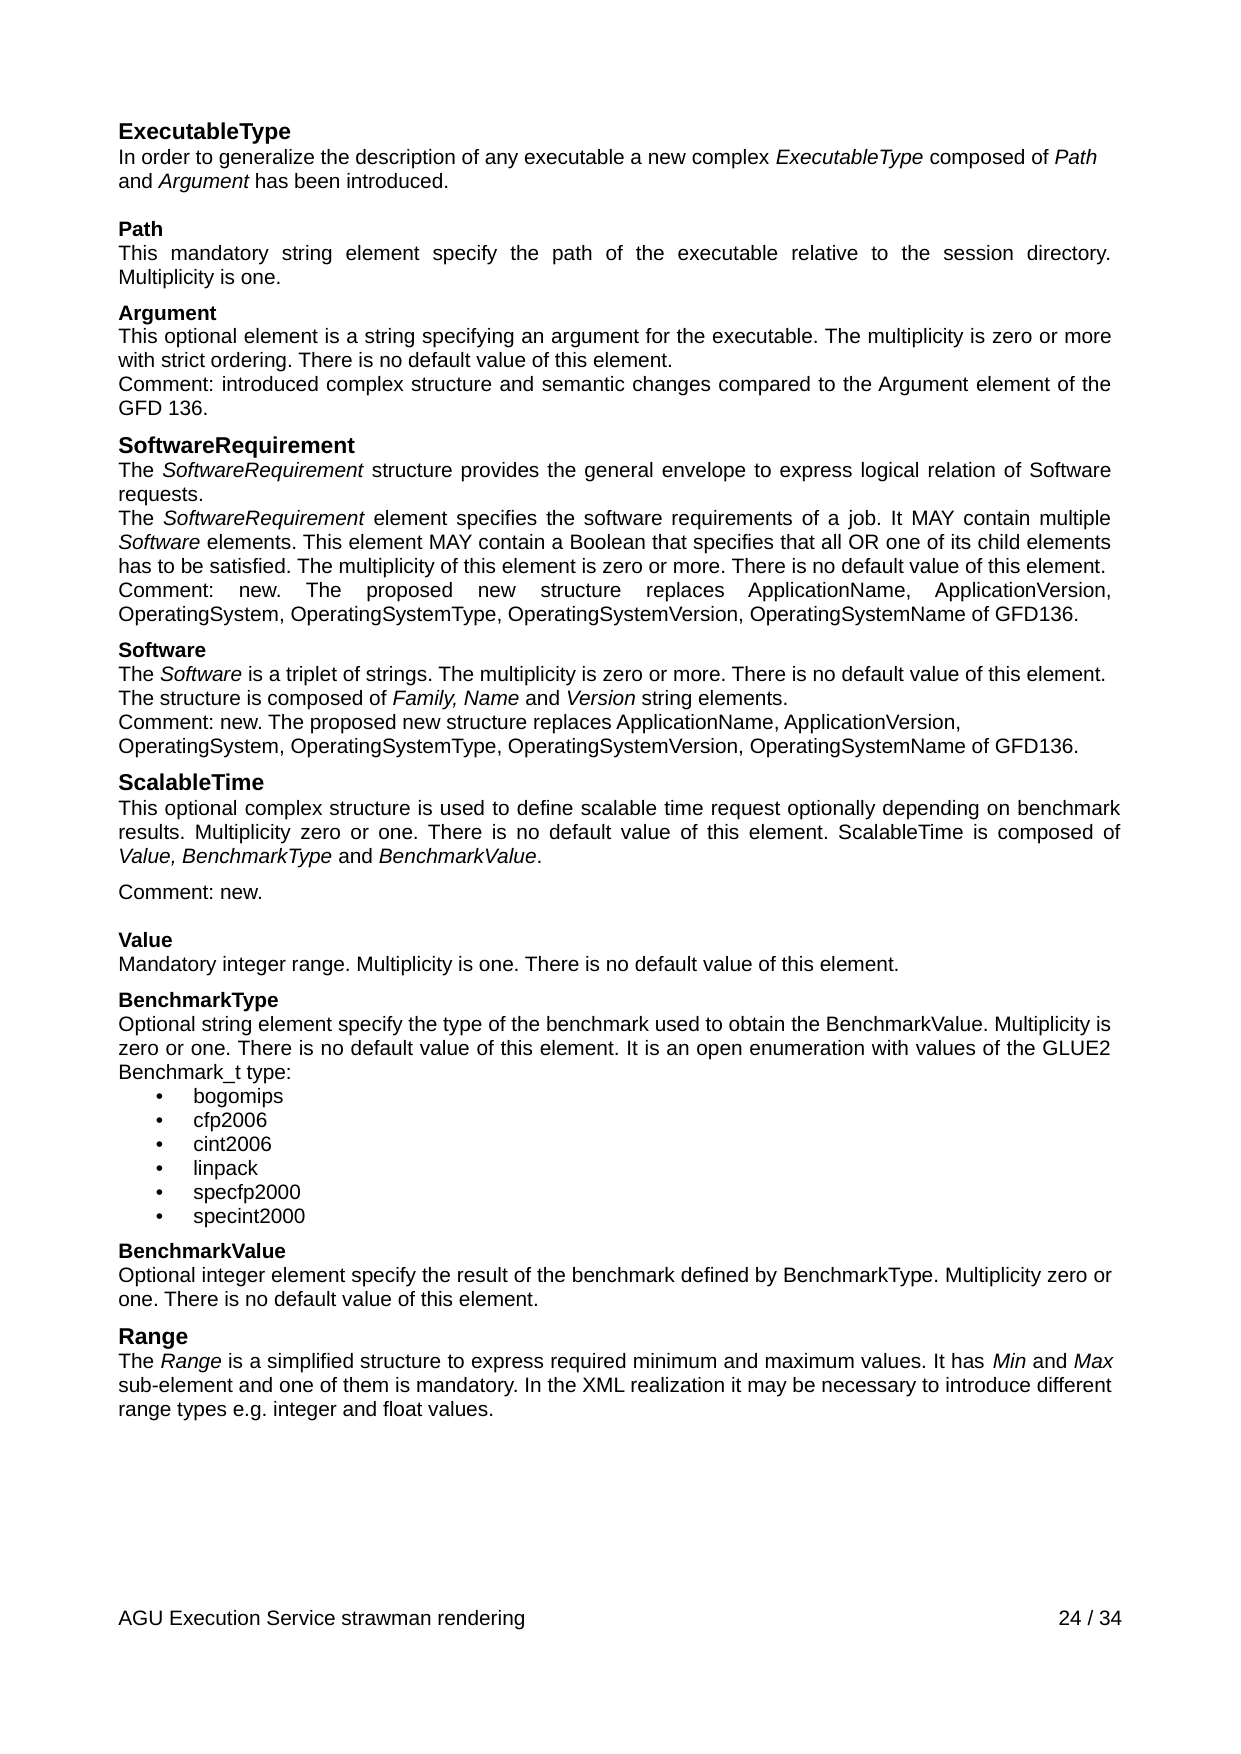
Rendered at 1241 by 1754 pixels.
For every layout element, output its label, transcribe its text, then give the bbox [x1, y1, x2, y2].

text The SoftwareRequirement structure provides the general envelope to express logical relation of Software requests. [118, 458, 1113, 506]
list cfp2006 [156, 1108, 1122, 1132]
text The SoftwareRequirement element specifies the software requirements of a job. It MAY contain multiple Software elements. This element MAY contain a Boolean that specifies that all OR one of its child elements has to be satisfied. The multiplicity of this element is zero or more. There is no default value of this element. [118, 506, 1113, 578]
text In order to generalize the description of any executable a new complex ExecutableType composed of Path and Argument has been introduced. [118, 144, 1122, 192]
list bogomips [156, 1084, 1122, 1108]
text BenchmarkValue [118, 1239, 1113, 1263]
text BenchmarkType [118, 988, 1113, 1012]
text ScalableTime [118, 769, 1113, 796]
text Optional string element specify the type of the benchmark used to obtain the BenchmarkValue. Multiplicity is zero or one. There is no default value of this element. It is an open enumeration with values of the GLUE2 Benchmark_t type: [118, 1012, 1113, 1084]
text Software [118, 638, 1113, 662]
list cint2006 [156, 1132, 1122, 1156]
text Optional integer element specify the result of the benchmark defined by BenchmarkType. Multiplicity zero or one. There is no default value of this element. [118, 1263, 1113, 1311]
text Comment: new. The proposed new structure replaces ApplicationName, ApplicationVersion, OperatingSystem, OperatingSystemType, OperatingSystemVersion, OperatingSystemName of GFD136. [118, 578, 1113, 626]
text Path [118, 217, 1113, 241]
text Range [118, 1323, 1113, 1349]
text This mandatory string element specify the path of the executable relative to the session directory. Multiplicity is one. [118, 241, 1113, 288]
text This optional element is a string specifying an argument for the executable. The multiplicity is zero or more with strict ordering. There is no default value of this element. [118, 324, 1113, 372]
text The Range is a simplified structure to express required minimum and maximum values. It has Min and Max sub-element and one of them is mandatory. In the XML realization it may be necessary to introduce different range types e.g. integer and float values. [118, 1349, 1113, 1421]
text Comment: introduced complex structure and semantic changes compared to the Argument element of the GFD 136. [118, 372, 1113, 420]
list linpack [156, 1156, 1122, 1179]
text This optional complex structure is used to define scalable time request optionally depending on benchmark results. Multiplicity zero or one. There is no default value of this element. ScalableTime is composed of Value, BenchmarkType and BenchmarkValue. [118, 796, 1122, 867]
text Argument [118, 300, 1113, 324]
list specfp2000 [156, 1179, 1122, 1203]
text Comment: new. The proposed new structure replaces ApplicationName, ApplicationVersion, OperatingSystem, OperatingSystemType, OperatingSystemVersion, OperatingSystemName of GFD136. [118, 709, 1113, 757]
text SoftwareRequirement [118, 432, 1113, 458]
text Comment: new. [118, 880, 1122, 904]
text Value [118, 928, 1113, 952]
list specint2000 [156, 1203, 1122, 1227]
text Mandatory integer range. Multiplicity is one. There is no default value of this element. [118, 952, 1113, 976]
text The Software is a triplet of strings. The multiplicity is zero or more. There is no default value of this element. The structure is composed of Family, Name and Version string elements. [118, 662, 1113, 709]
text ExecutableType [118, 118, 1113, 144]
